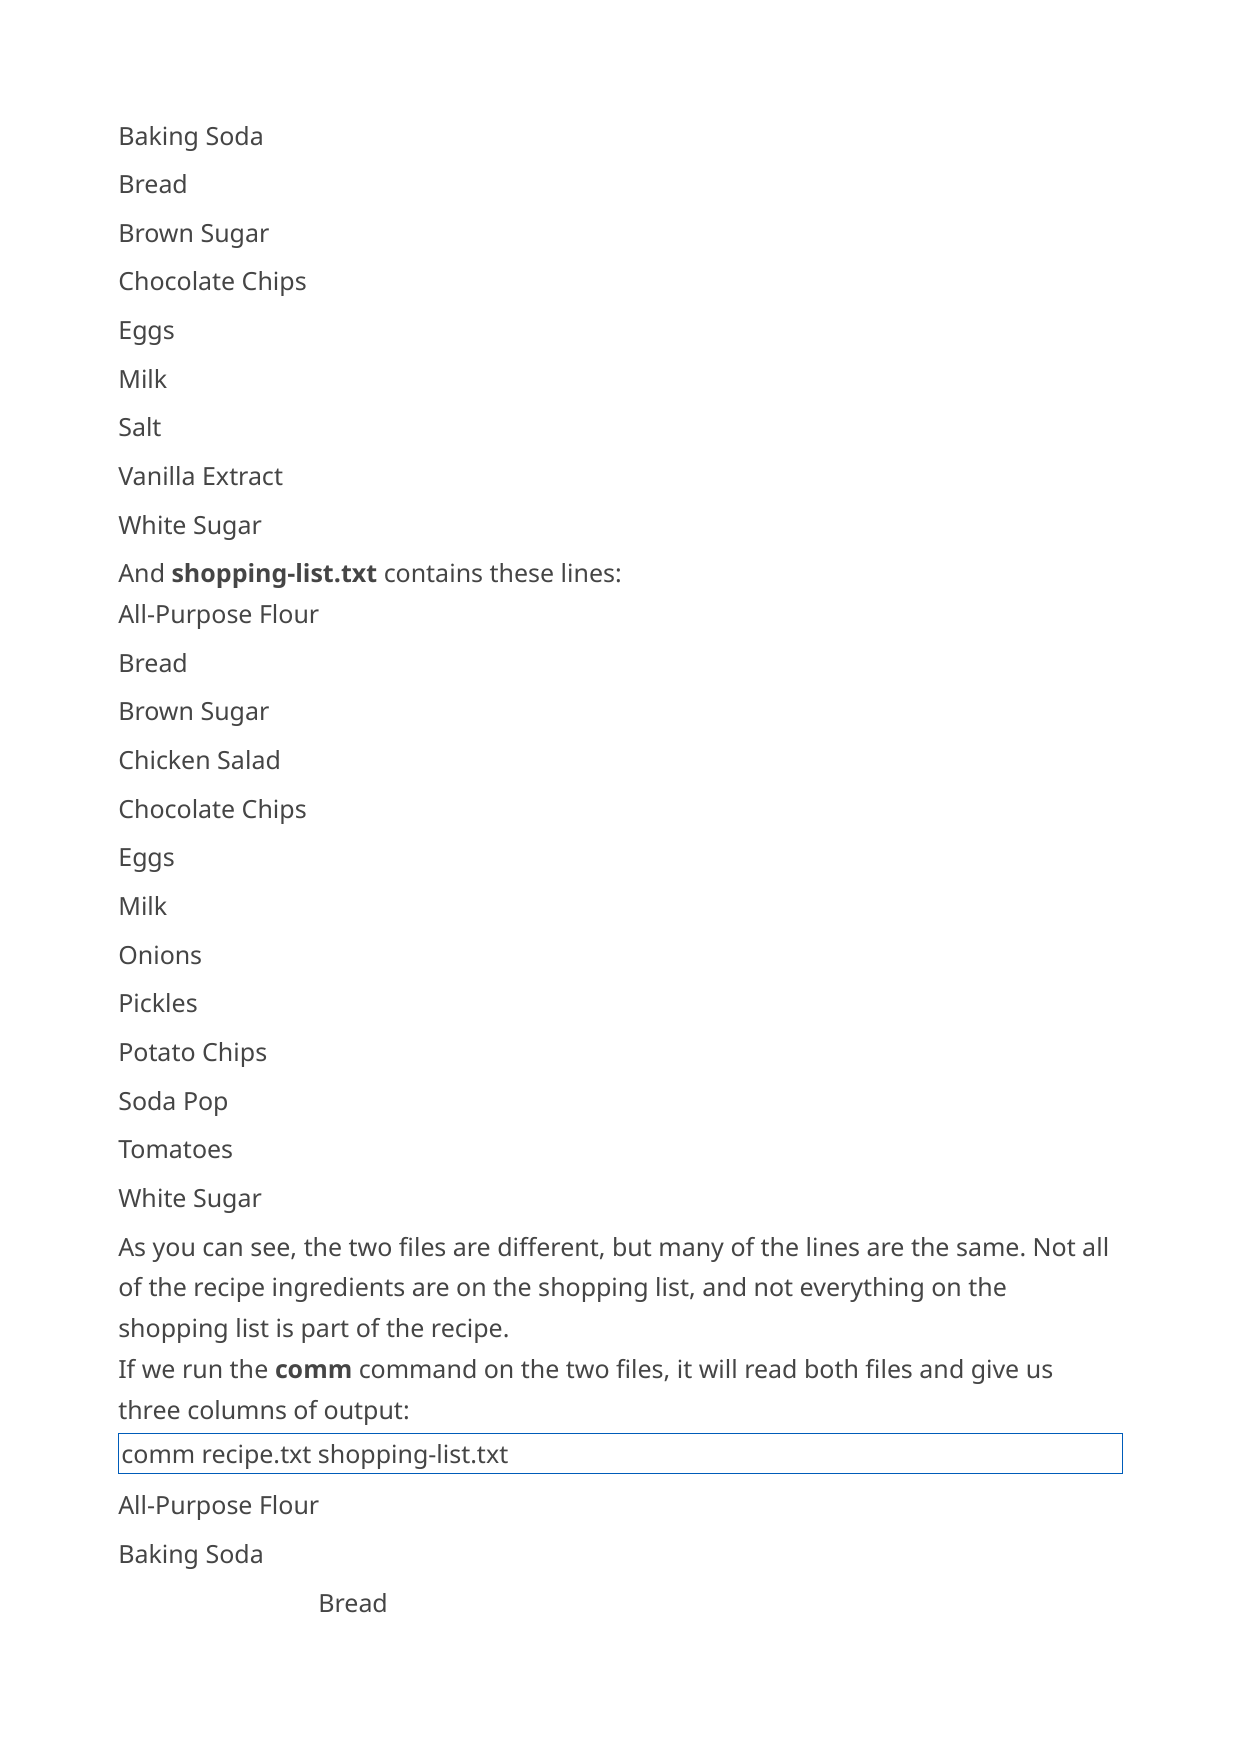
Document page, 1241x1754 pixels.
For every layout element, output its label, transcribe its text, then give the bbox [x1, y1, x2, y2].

text Eggs [118, 313, 1122, 347]
text Chicken Salad [118, 743, 1122, 777]
text Brown Sugar [118, 215, 1122, 249]
text White Sugar [118, 507, 1122, 541]
text Brown Sugar [118, 694, 1122, 728]
text And shopping-list.txt contains these lines: [118, 556, 1122, 590]
text Bread [118, 645, 1122, 679]
text Milk [118, 361, 1122, 395]
text Onions [118, 937, 1122, 971]
text Baking Soda [118, 1537, 1122, 1571]
text Vanilla Extract [118, 459, 1122, 493]
text Soda Pop [118, 1083, 1122, 1117]
text If we run the comm command on the two files, it will read both files and give us three columns of output: [118, 1352, 1122, 1427]
text Potato Chips [118, 1034, 1122, 1069]
text Salt [118, 410, 1122, 444]
text As you can see, the two files are different, but many of the lines are the same. Not all of the recipe ingredients are on the shopping list, and not everything on the shopping list is part of the recipe. [118, 1229, 1122, 1345]
text Bread [118, 1585, 1122, 1619]
text White Sugar [118, 1181, 1122, 1214]
text All-Purpose Flour [118, 597, 1122, 631]
text Bread [118, 167, 1122, 201]
text comm recipe.txt shopping-list.txt [119, 1434, 1122, 1473]
text All-Purpose Flour [118, 1488, 1122, 1522]
text Milk [118, 889, 1122, 923]
text Eggs [118, 840, 1122, 874]
text Baking Soda [118, 118, 1122, 152]
text Tomatoes [118, 1132, 1122, 1166]
text Chocolate Chips [118, 791, 1122, 825]
text Pickles [118, 986, 1122, 1020]
text Chocolate Chips [118, 264, 1122, 298]
